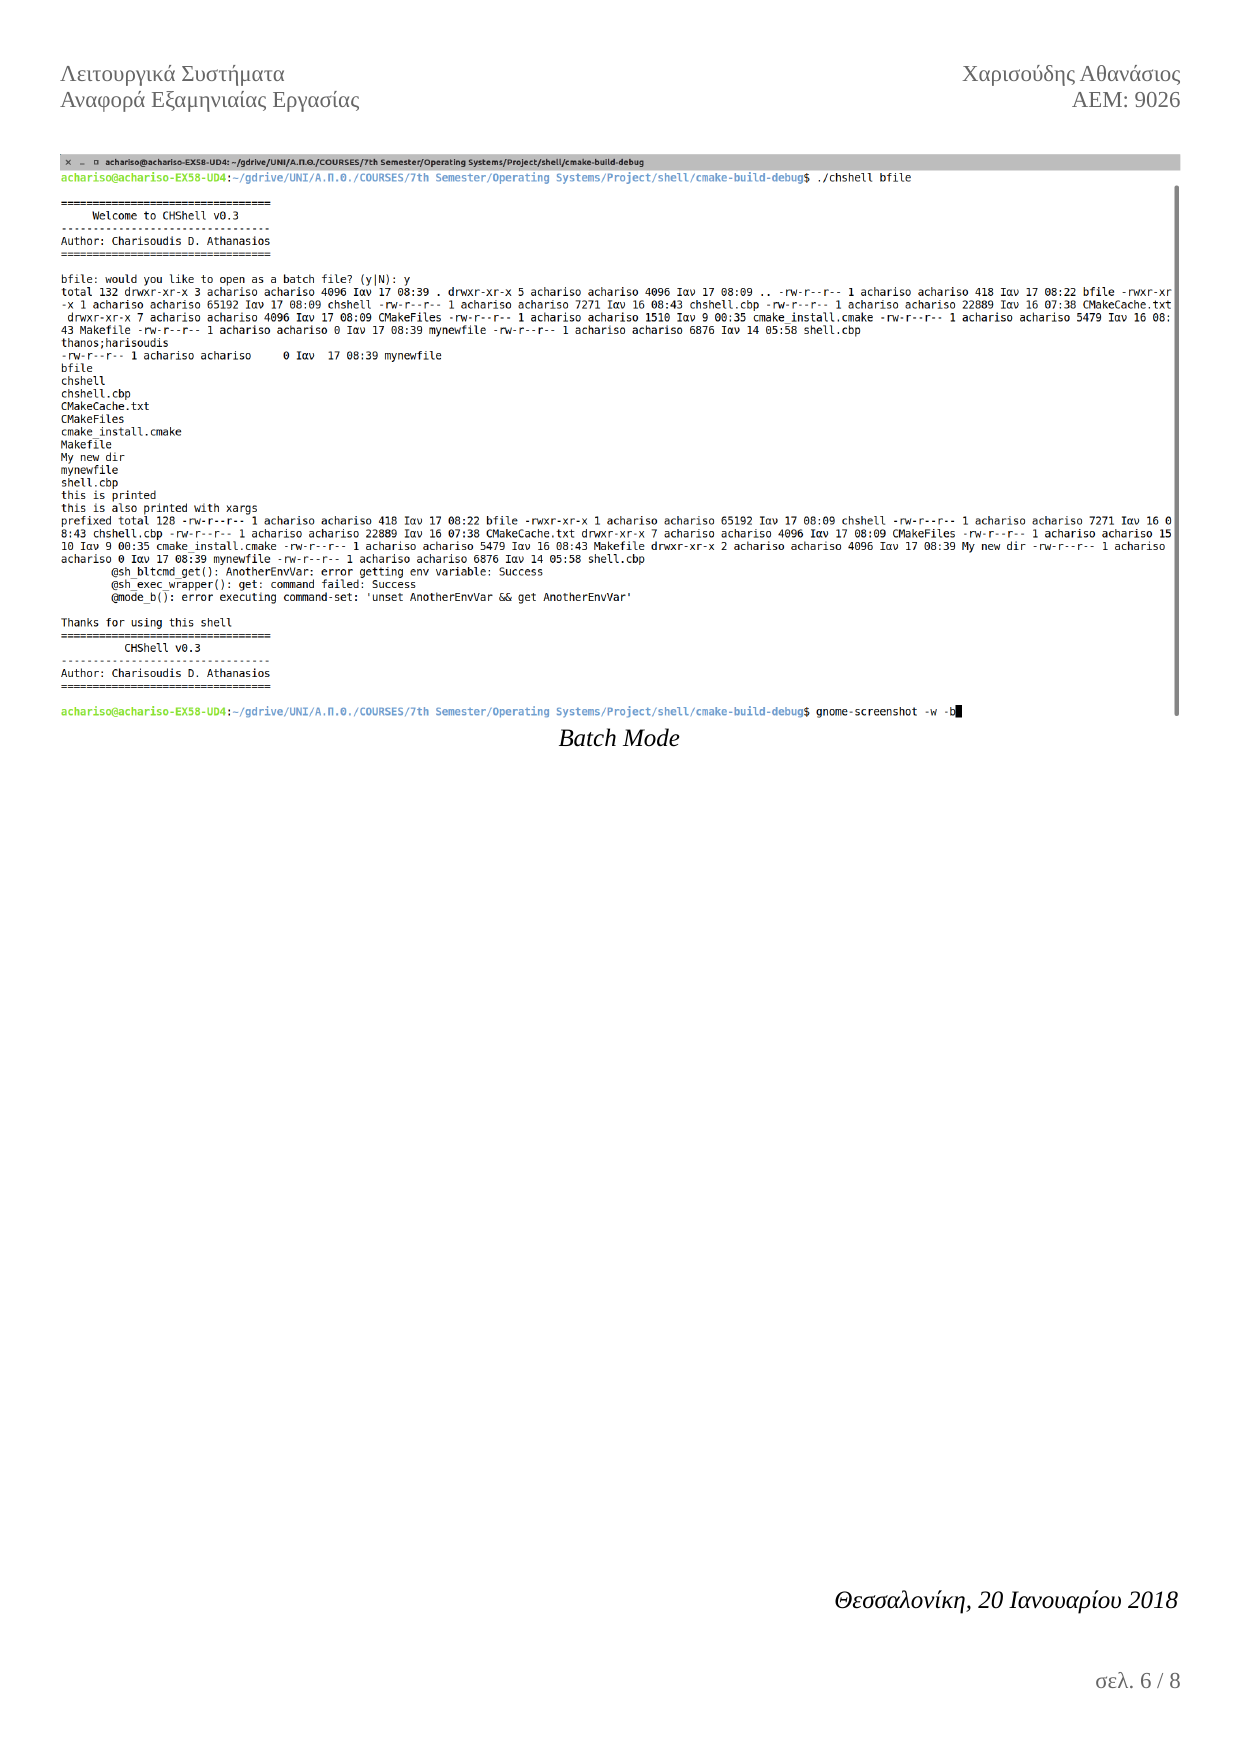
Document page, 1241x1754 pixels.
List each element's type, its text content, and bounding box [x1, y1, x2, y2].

picture [60, 154, 1181, 718]
text Batch Mode [60, 718, 1181, 752]
text Θεσσαλονίκη, 20 Ιανουαρίου 2018 [60, 1585, 1181, 1614]
